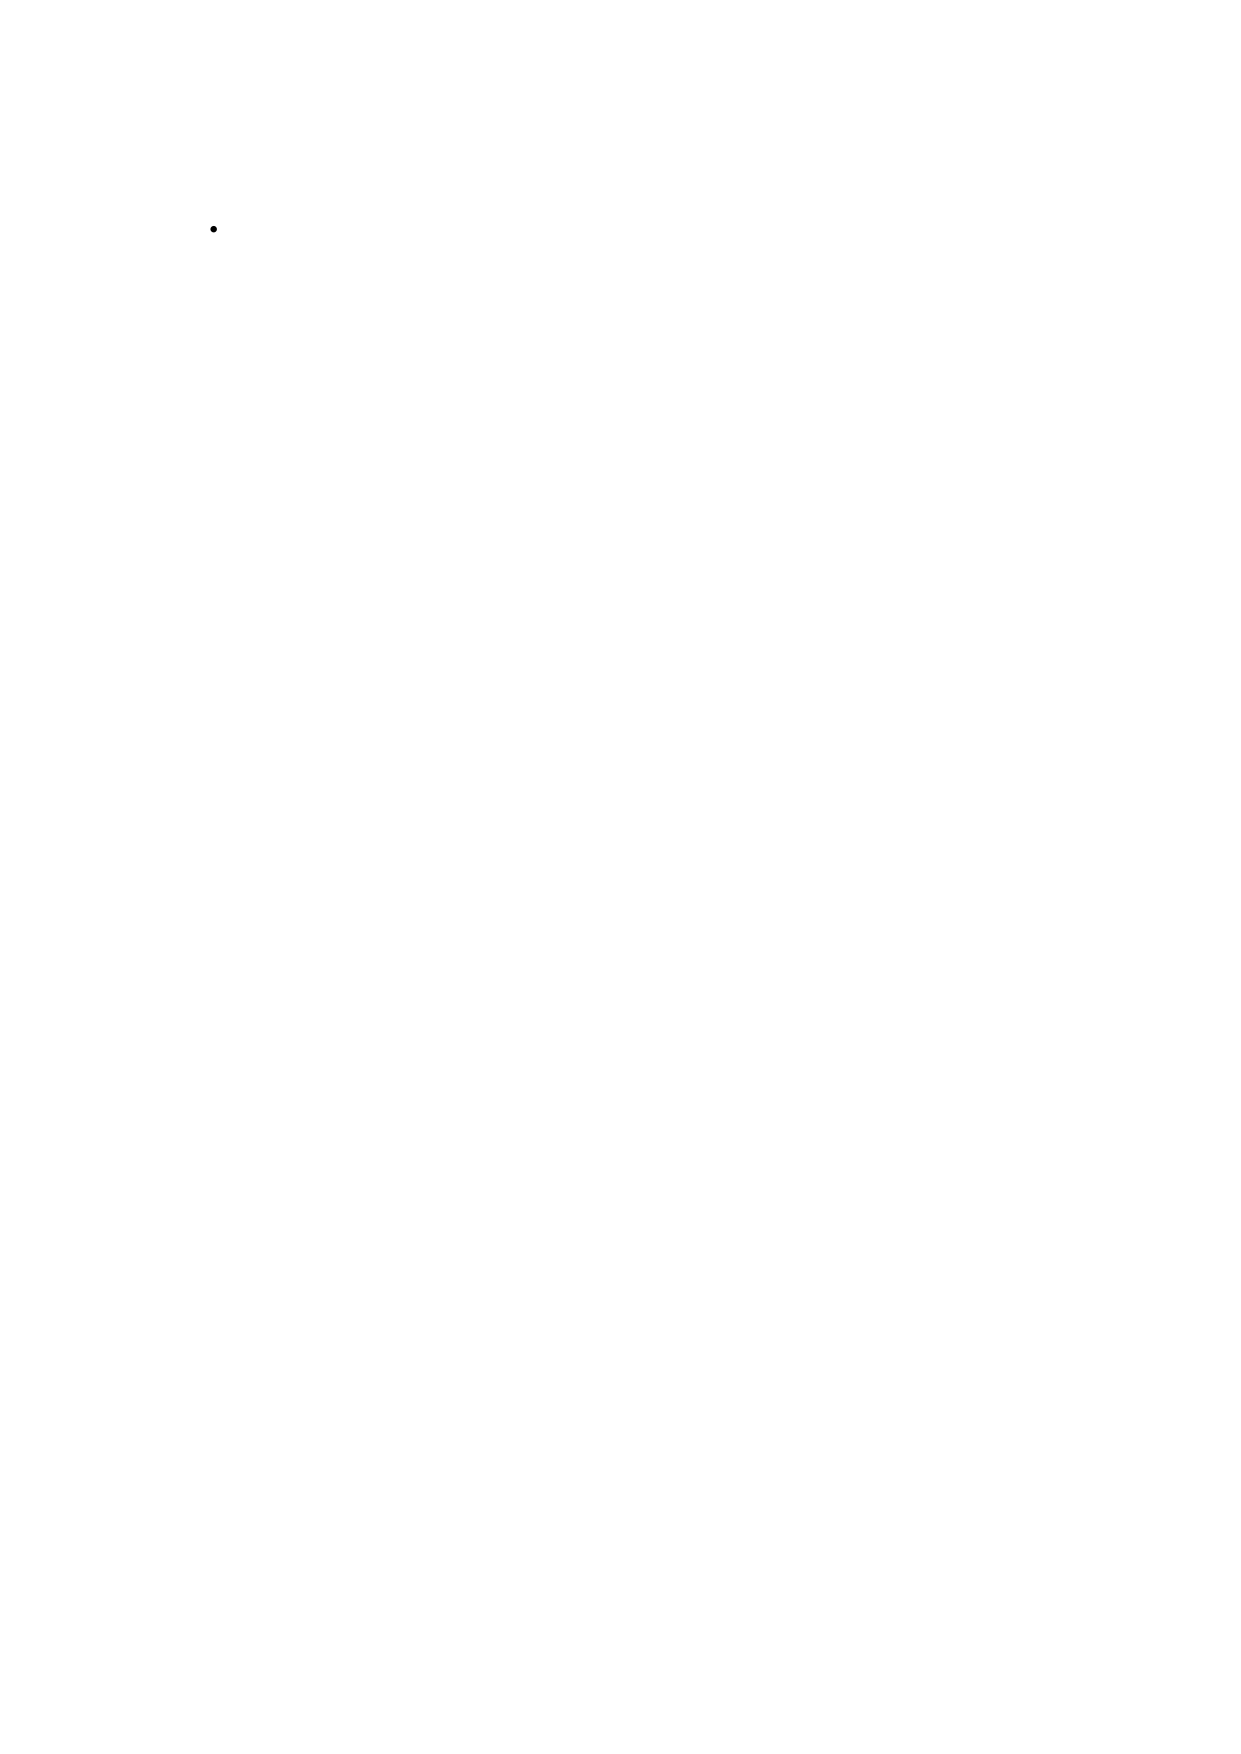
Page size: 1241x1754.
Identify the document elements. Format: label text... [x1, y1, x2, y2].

list Upfront payments by guests. [283, 564, 1122, 598]
list Cancellations [283, 1313, 1122, 1347]
subtitle 5. Payment Integration [165, 407, 1122, 441]
list Implement secure payment gateways (e.g., Stripe, PayPal) to handle: [209, 494, 1122, 528]
list Create an admin interface for monitoring and managing: [209, 1541, 1122, 1576]
subtitle 7. Notifications System [165, 1101, 1122, 1135]
subtitle 8. Admin Dashboard [165, 1454, 1122, 1488]
list Allow guests or hosts to cancel bookings based on the cancellation policy. [283, 118, 1122, 191]
list Booking Status: [209, 212, 1122, 246]
list Booking confirmations [283, 1258, 1122, 1292]
list Track booking statuses such as pending, confirmed, canceled, or completed. [283, 281, 1122, 355]
list Implement email and in-app notifications for: [209, 1189, 1122, 1223]
list Automatic payouts to hosts after a booking is completed. [283, 618, 1122, 653]
list Guests can leave reviews and ratings for properties. [209, 862, 1122, 896]
list Ensure reviews are linked to specific bookings to prevent abuse. [209, 1000, 1122, 1034]
list Payment updates [283, 1368, 1122, 1402]
subtitle 6. Reviews and Ratings [165, 774, 1122, 808]
list Hosts can respond to reviews. [209, 931, 1122, 965]
list Include support for multiple currencies. [209, 673, 1122, 707]
